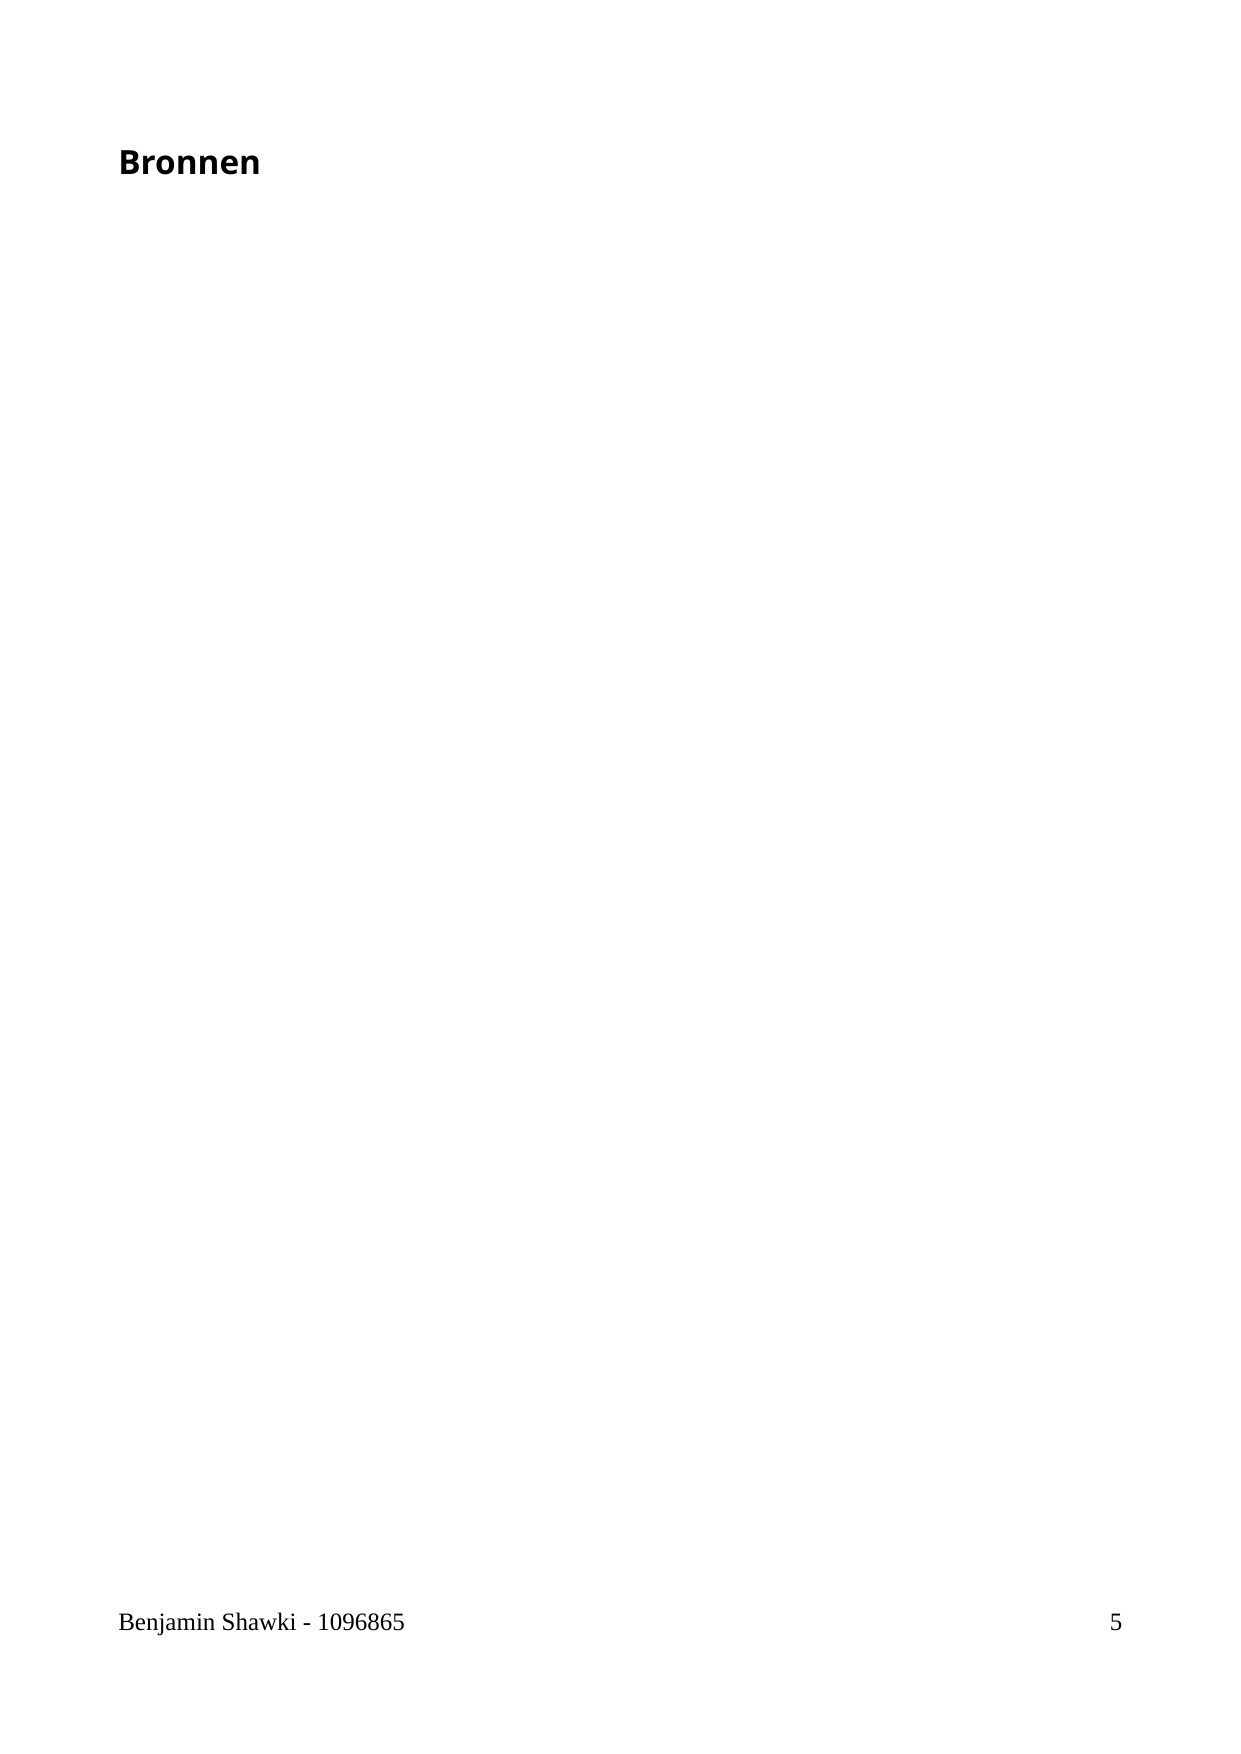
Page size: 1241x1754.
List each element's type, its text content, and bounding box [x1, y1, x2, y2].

subtitle Bronnen [118, 139, 1122, 184]
